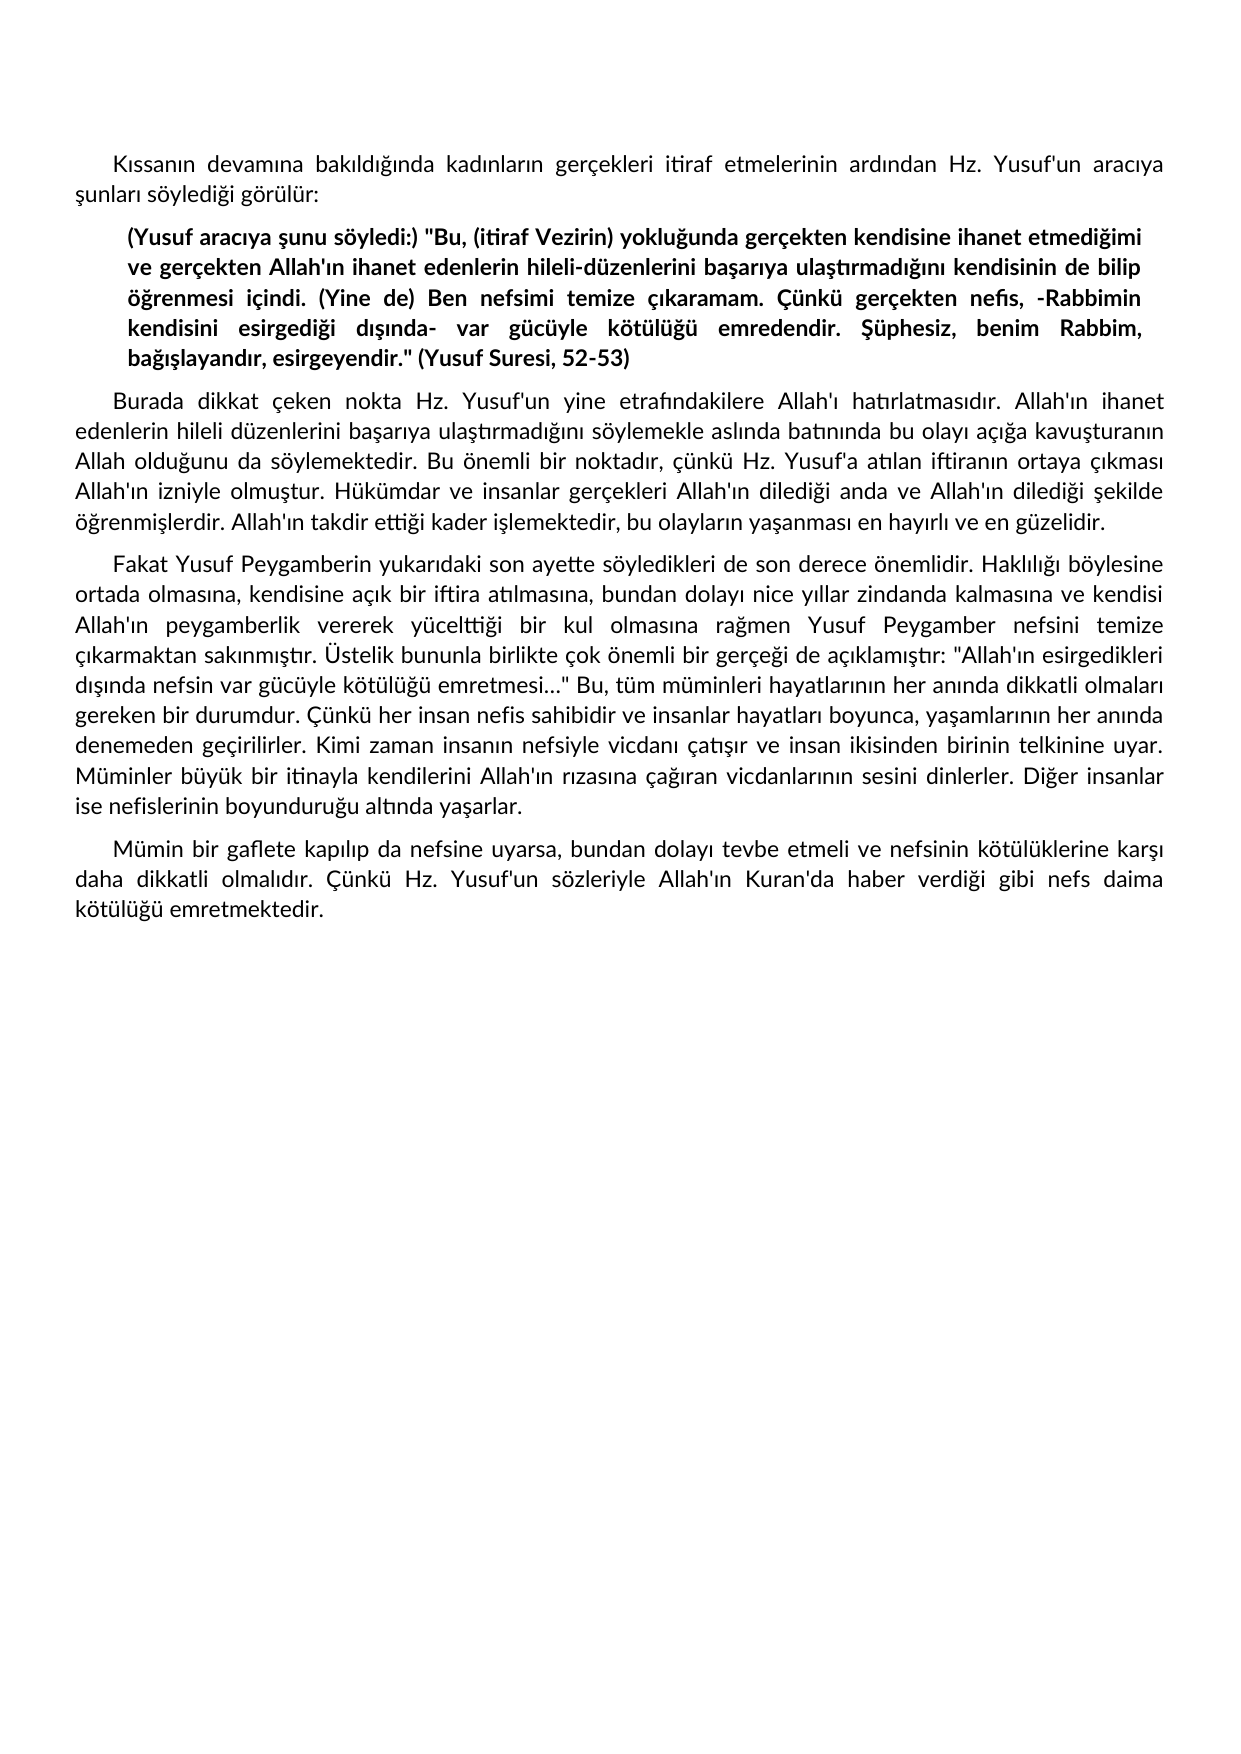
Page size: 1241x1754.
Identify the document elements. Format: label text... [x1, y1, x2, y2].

text Kıssanın devamına bakıldığında kadınların gerçekleri itiraf etmelerinin ardından Hz. Yusuf'un aracıya şunları söylediği görülür: [75, 150, 1165, 208]
text Mümin bir gaflete kapılıp da nefsine uyarsa, bundan dolayı tevbe etmeli ve nefsinin kötülüklerine karşı daha dikkatli olmalıdır. Çünkü Hz. Yusuf'un sözleriyle Allah'ın Kuran'da haber verdiği gibi nefs daima kötülüğü emretmektedir. [75, 834, 1165, 922]
text (Yusuf aracıya şunu söyledi:) "Bu, (itiraf Vezirin) yokluğunda gerçekten kendisine ihanet etmediğimi ve gerçekten Allah'ın ihanet edenlerin hileli-düzenlerini başarıya ulaştırmadığını kendisinin de bilip öğrenmesi içindi. (Yine de) Ben nefsimi temize çıkaramam. Çünkü gerçekten nefis, -Rabbimin kendisini esirgediği dışında- var gücüyle kötülüğü emredendir. Şüphesiz, benim Rabbim, bağışlayandır, esirgeyendir." (Yusuf Suresi, 52-53) [127, 223, 1143, 371]
text Fakat Yusuf Peygamberin yukarıdaki son ayette söyledikleri de son derece önemlidir. Haklılığı böylesine ortada olmasına, kendisine açık bir iftira atılmasına, bundan dolayı nice yıllar zindanda kalmasına ve kendisi Allah'ın peygamberlik vererek yücelttiği bir kul olmasına rağmen Yusuf Peygamber nefsini temize çıkarmaktan sakınmıştır. Üstelik bununla birlikte çok önemli bir gerçeği de açıklamıştır: "Allah'ın esirgedikleri dışında nefsin var gücüyle kötülüğü emretmesi…" Bu, tüm müminleri hayatlarının her anında dikkatli olmaları gereken bir durumdur. Çünkü her insan nefis sahibidir ve insanlar hayatları boyunca, yaşamlarının her anında denemeden geçirilirler. Kimi zaman insanın nefsiyle vicdanı çatışır ve insan ikisinden birinin telkinine uyar. Müminler büyük bir itinayla kendilerini Allah'ın rızasına çağıran vicdanlarının sesini dinlerler. Diğer insanlar ise nefislerinin boyunduruğu altında yaşarlar. [75, 550, 1165, 819]
text Burada dikkat çeken nokta Hz. Yusuf'un yine etrafındakilere Allah'ı hatırlatmasıdır. Allah'ın ihanet edenlerin hileli düzenlerini başarıya ulaştırmadığını söylemekle aslında batınında bu olayı açığa kavuşturanın Allah olduğunu da söylemektedir. Bu önemli bir noktadır, çünkü Hz. Yusuf'a atılan iftiranın ortaya çıkması Allah'ın izniyle olmuştur. Hükümdar ve insanlar gerçekleri Allah'ın dilediği anda ve Allah'ın dilediği şekilde öğrenmişlerdir. Allah'ın takdir ettiği kader işlemektedir, bu olayların yaşanması en hayırlı ve en güzelidir. [75, 386, 1165, 535]
